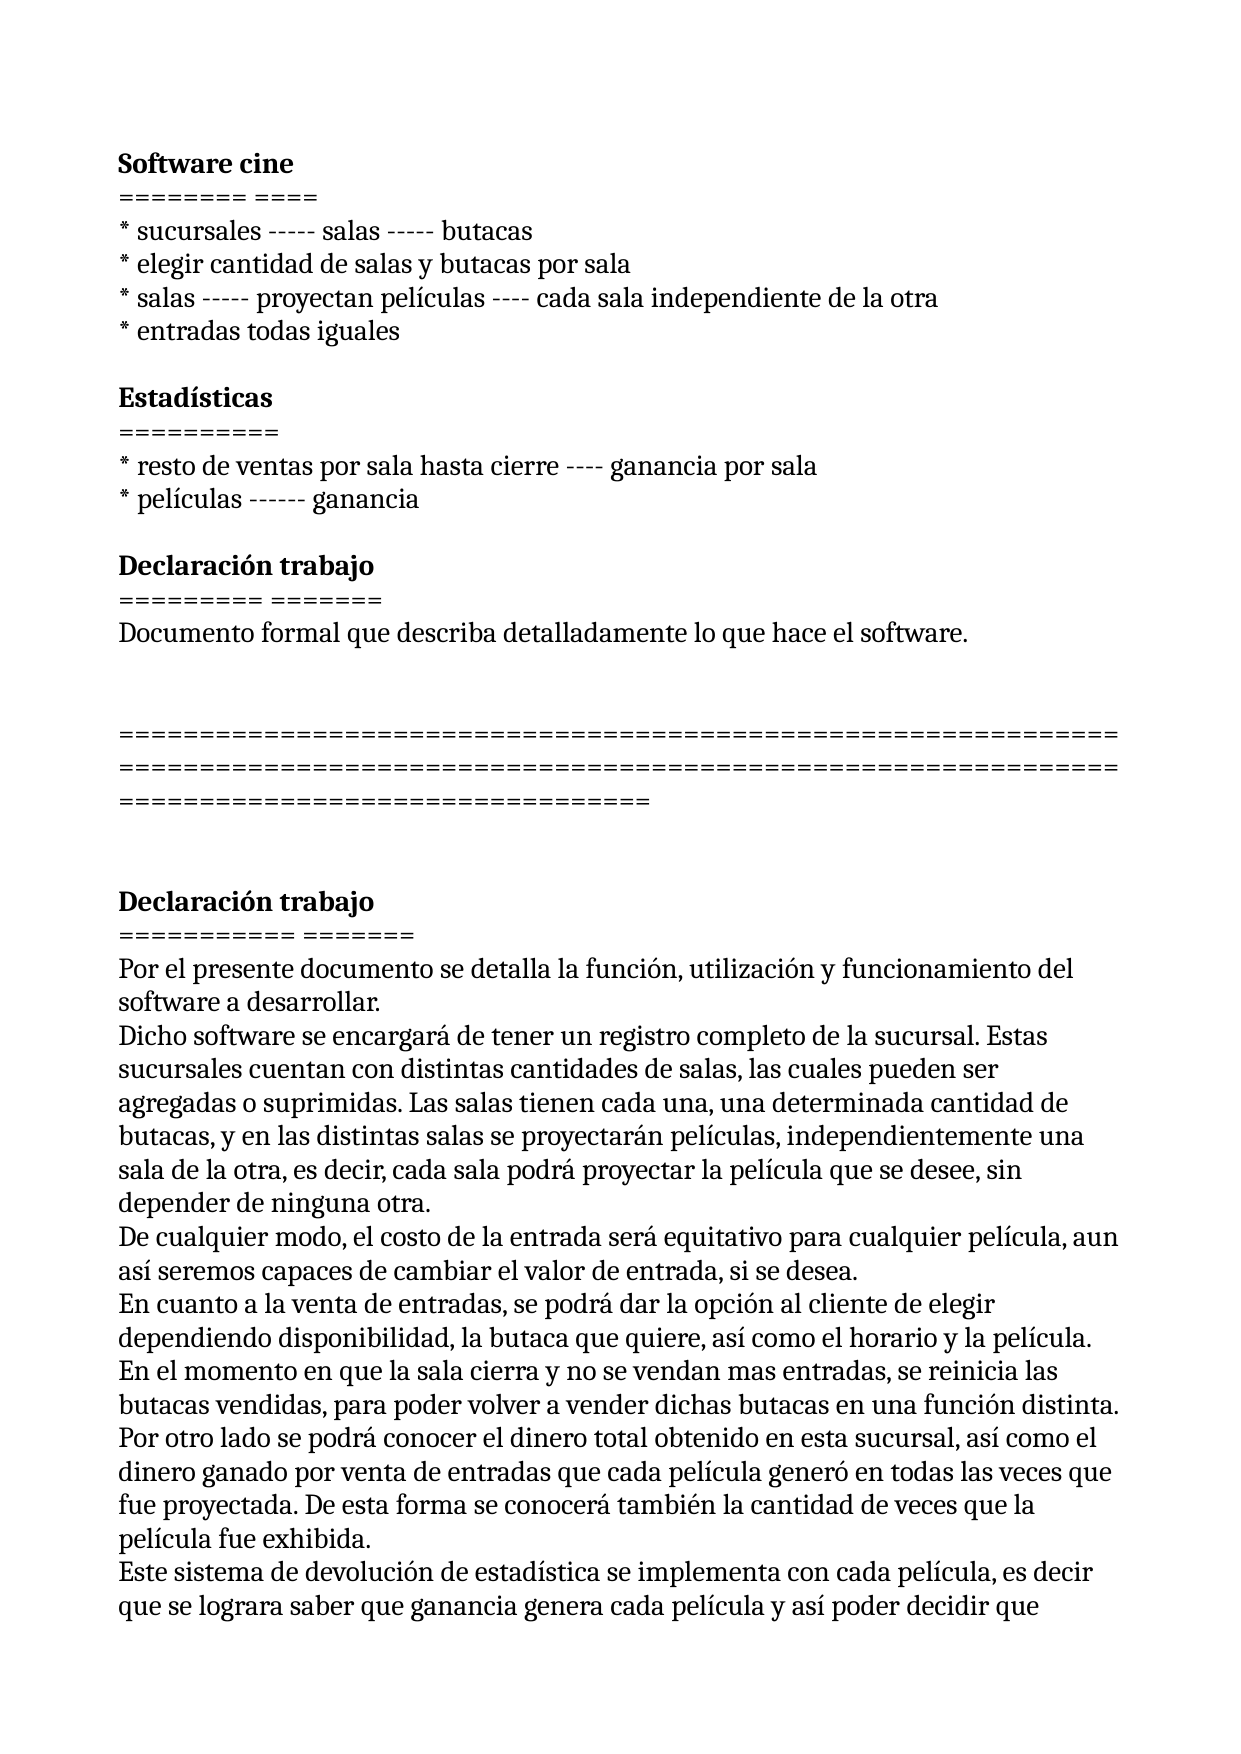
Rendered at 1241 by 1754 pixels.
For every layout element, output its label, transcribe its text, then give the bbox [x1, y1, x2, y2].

text Software cine [118, 147, 1122, 180]
text Documento formal que describa detalladamente lo que hace el software. [118, 616, 1122, 650]
text * entradas todas iguales [118, 314, 1122, 348]
text * elegir cantidad de salas y butacas por sala [118, 247, 1122, 281]
text Este sistema de devolución de estadística se implementa con cada película, es decir que se lograra saber que ganancia genera cada película y así poder decidir que [118, 1556, 1122, 1623]
text En el momento en que la sala cierra y no se vendan mas entradas, se reinicia las butacas vendidas, para poder volver a vender dichas butacas en una función distinta. [118, 1354, 1122, 1421]
text Estadísticas [118, 382, 1122, 415]
text Por el presente documento se detalla la función, utilización y funcionamiento del software a desarrollar. [118, 952, 1122, 1019]
text ========== [118, 415, 1122, 449]
text * películas ------ ganancia [118, 482, 1122, 516]
text * resto de ventas por sala hasta cierre ---- ganancia por sala [118, 449, 1122, 482]
text * sucursales ----- salas ----- butacas [118, 214, 1122, 247]
text Dicho software se encargará de tener un registro completo de la sucursal. Estas sucursales cuentan con distintas cantidades de salas, las cuales pueden ser agregadas o suprimidas. Las salas tienen cada una, una determinada cantidad de butacas, y en las distintas salas se proyectarán películas, independientemente una sala de la otra, es decir, cada sala podrá proyectar la película que se desee, sin depender de ninguna otra. [118, 1019, 1122, 1220]
text ======== ==== [118, 180, 1122, 214]
text De cualquier modo, el costo de la entrada será equitativo para cualquier película, aun así seremos capaces de cambiar el valor de entrada, si se desea. [118, 1220, 1122, 1287]
text ============================================================================================================================================================= [118, 717, 1122, 818]
text ========= ======= [118, 583, 1122, 616]
text Declaración trabajo [118, 549, 1122, 583]
text Por otro lado se podrá conocer el dinero total obtenido en esta sucursal, así como el dinero ganado por venta de entradas que cada película generó en todas las veces que fue proyectada. De esta forma se conocerá también la cantidad de veces que la película fue exhibida. [118, 1421, 1122, 1556]
text * salas ----- proyectan películas ---- cada sala independiente de la otra [118, 281, 1122, 314]
text Declaración trabajo [118, 885, 1122, 918]
text En cuanto a la venta de entradas, se podrá dar la opción al cliente de elegir dependiendo disponibilidad, la butaca que quiere, así como el horario y la película. [118, 1287, 1122, 1354]
text =========== ======= [118, 918, 1122, 952]
